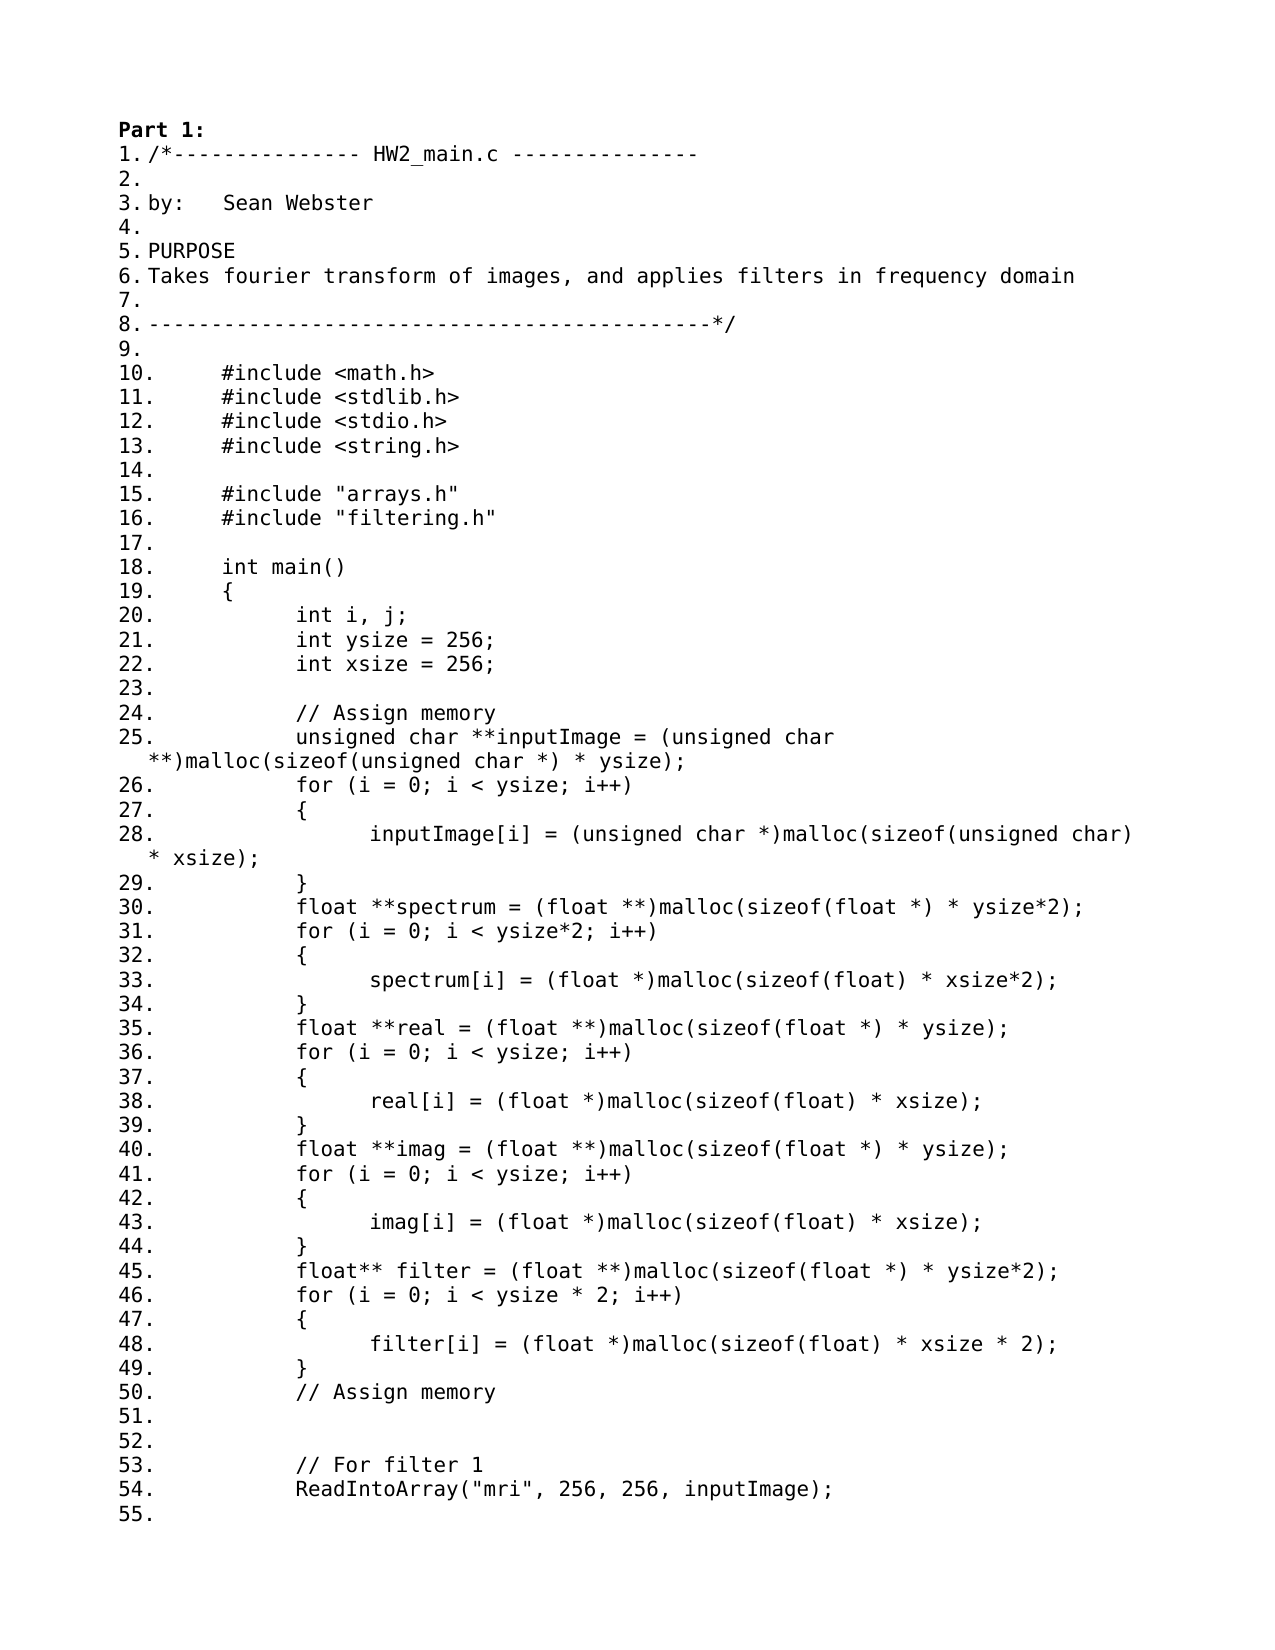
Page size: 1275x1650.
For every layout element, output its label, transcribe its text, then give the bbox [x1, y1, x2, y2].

list ReadIntoArray("mri", 256, 256, inputImage); [118, 1477, 1157, 1502]
list // Assign memory [118, 1380, 1157, 1404]
list imag[i] = (float *)malloc(sizeof(float) * xsize); [118, 1210, 1157, 1234]
list ---------------------------------------------*/ [118, 312, 1157, 337]
list /*--------------- HW2_main.c --------------- [118, 142, 1157, 167]
list float **spectrum = (float **)malloc(sizeof(float *) * ysize*2); [118, 895, 1157, 919]
list real[i] = (float *)malloc(sizeof(float) * xsize); [118, 1089, 1157, 1113]
list } [118, 1234, 1157, 1259]
list int xsize = 256; [118, 652, 1157, 676]
list #include <stdio.h> [118, 409, 1157, 434]
list } [118, 1113, 1157, 1137]
list { [118, 1065, 1157, 1089]
list for (i = 0; i < ysize; i++) [118, 1040, 1157, 1065]
list float **imag = (float **)malloc(sizeof(float *) * ysize); [118, 1137, 1157, 1162]
list { [118, 579, 1157, 603]
list int i, j; [118, 603, 1157, 628]
list PURPOSE [118, 239, 1157, 264]
text Part 1: [118, 118, 1157, 142]
list #include <stdlib.h> [118, 385, 1157, 409]
list } [118, 871, 1157, 895]
list { [118, 943, 1157, 968]
list for (i = 0; i < ysize; i++) [118, 773, 1157, 798]
list #include <string.h> [118, 434, 1157, 458]
list spectrum[i] = (float *)malloc(sizeof(float) * xsize*2); [118, 968, 1157, 992]
list int main() [118, 555, 1157, 579]
list for (i = 0; i < ysize; i++) [118, 1162, 1157, 1186]
list float **real = (float **)malloc(sizeof(float *) * ysize); [118, 1016, 1157, 1040]
list // For filter 1 [118, 1453, 1157, 1477]
list by: Sean Webster [118, 191, 1157, 215]
list filter[i] = (float *)malloc(sizeof(float) * xsize * 2); [118, 1332, 1157, 1356]
list } [118, 1356, 1157, 1380]
list #include <math.h> [118, 361, 1157, 385]
list // Assign memory [118, 701, 1157, 725]
list { [118, 1307, 1157, 1332]
list { [118, 798, 1157, 822]
list for (i = 0; i < ysize*2; i++) [118, 919, 1157, 943]
list { [118, 1186, 1157, 1210]
list } [118, 992, 1157, 1016]
list #include "arrays.h" [118, 482, 1157, 506]
list for (i = 0; i < ysize * 2; i++) [118, 1283, 1157, 1307]
list int ysize = 256; [118, 628, 1157, 652]
list Takes fourier transform of images, and applies filters in frequency domain [118, 264, 1157, 288]
list #include "filtering.h" [118, 506, 1157, 531]
list unsigned char **inputImage = (unsigned char **)malloc(sizeof(unsigned char *) * ysize); [118, 725, 1157, 773]
list float** filter = (float **)malloc(sizeof(float *) * ysize*2); [118, 1259, 1157, 1283]
list inputImage[i] = (unsigned char *)malloc(sizeof(unsigned char) * xsize); [118, 822, 1157, 871]
